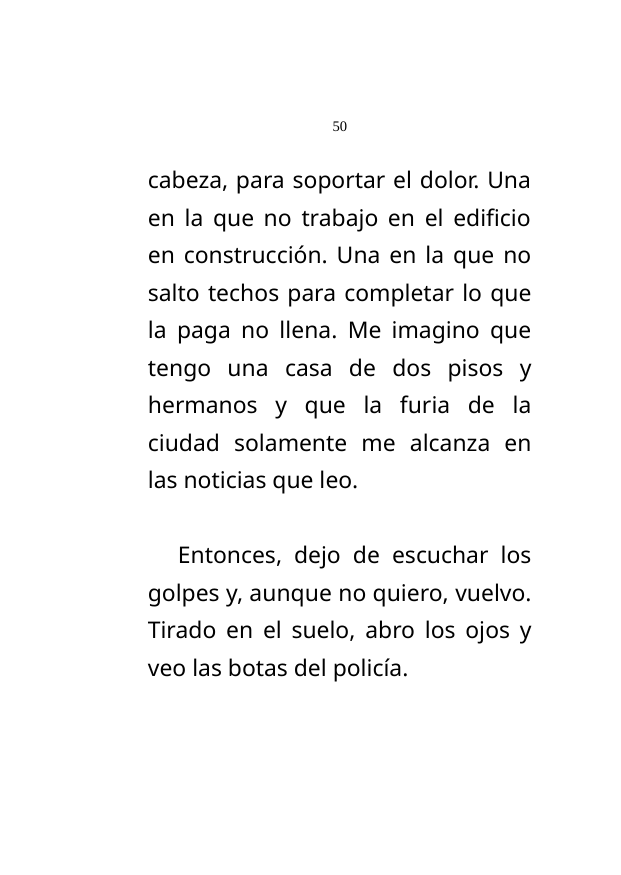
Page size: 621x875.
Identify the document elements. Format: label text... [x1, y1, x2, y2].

text Entonces, dejo de escuchar los golpes y, aunque no quiero, vuelvo. Tirado en el suelo, abro los ojos y veo las botas del policía. [148, 539, 532, 683]
text cabeza, para soportar el dolor. Una en la que no trabajo en el edificio en construcción. Una en la que no salto techos para completar lo que la paga no llena. Me imagino que tengo una casa de dos pisos y hermanos y que la furia de la ciudad solamente me alcanza en las noticias que leo. [148, 164, 532, 496]
